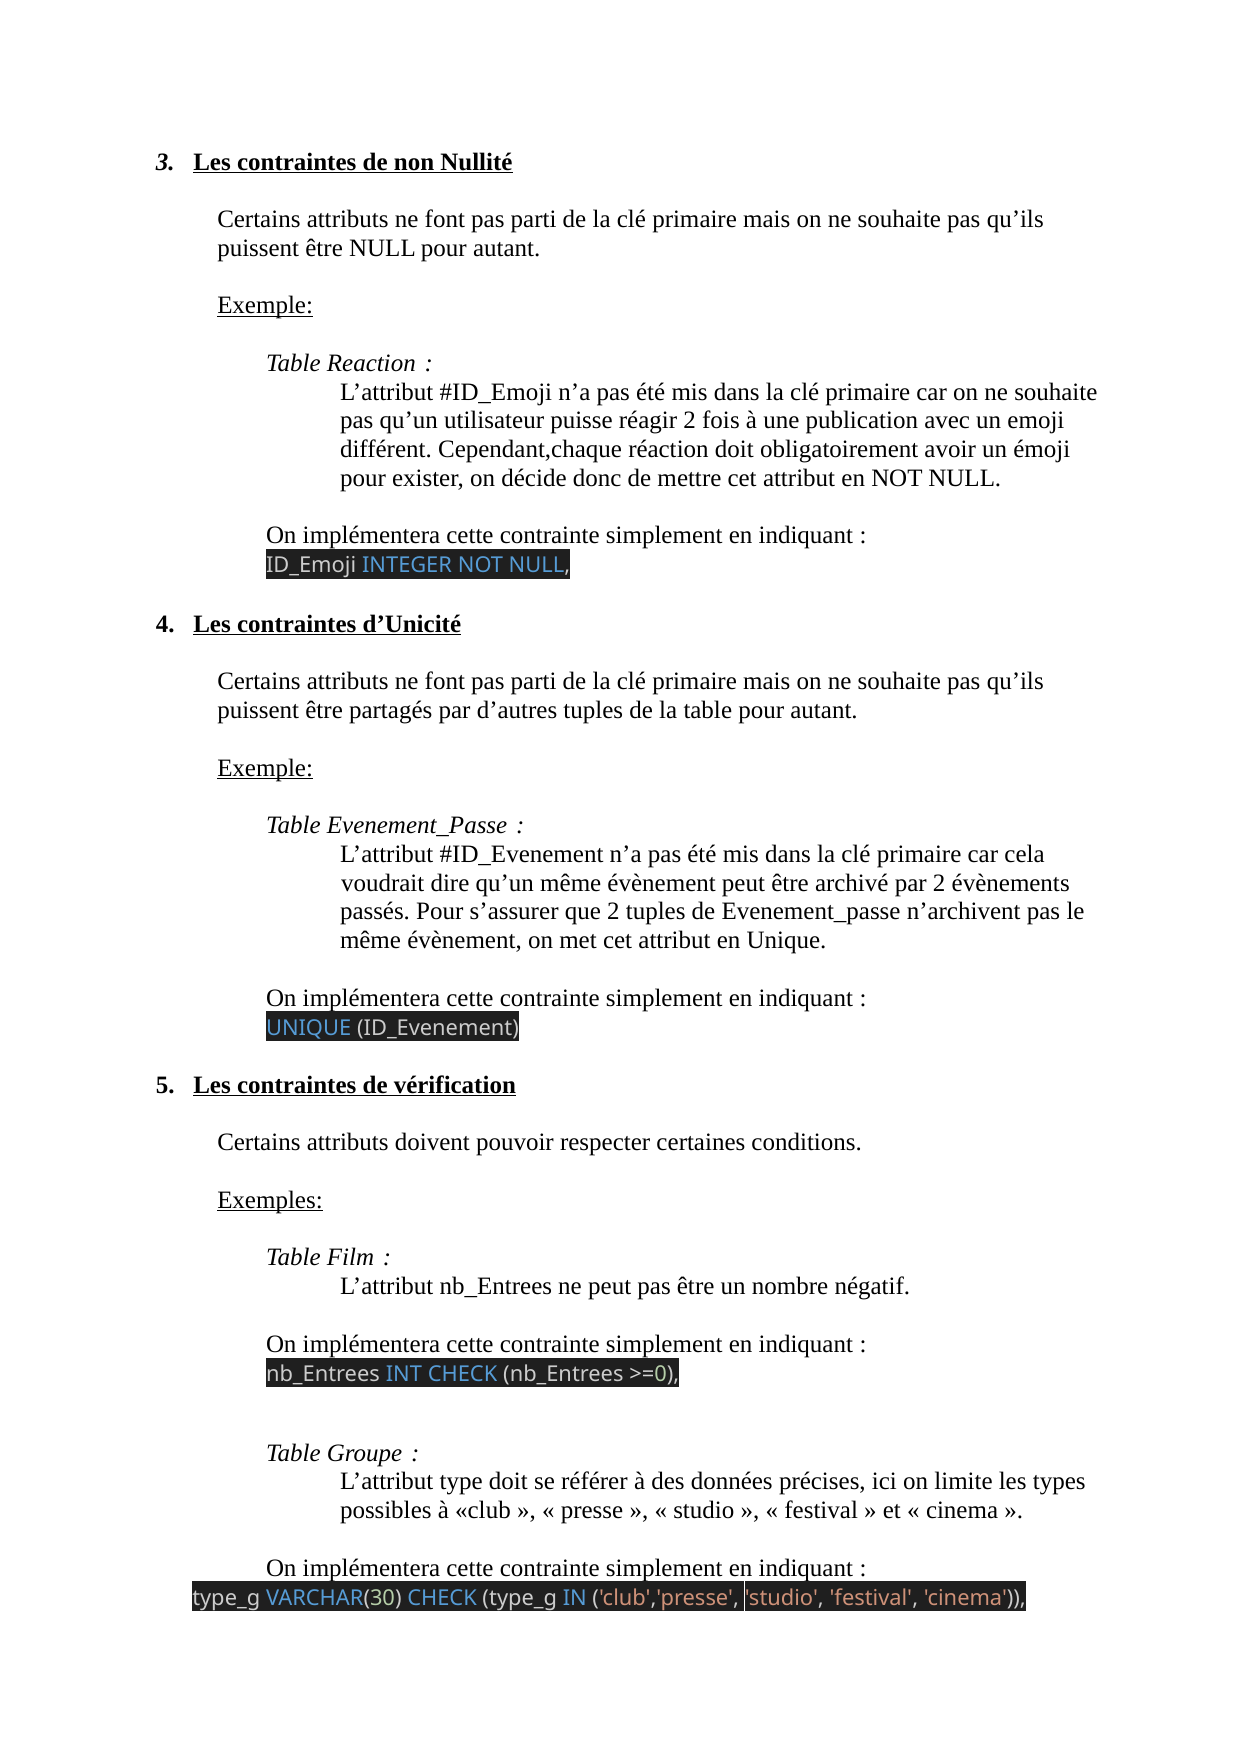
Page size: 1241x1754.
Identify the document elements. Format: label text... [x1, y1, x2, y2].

text Certains attributs ne font pas parti de la clé primaire mais on ne souhaite pas qu’ils puissent être partagés par d’autres tuples de la table pour autant. [118, 666, 1122, 724]
text On implémentera cette contrainte simplement en indiquant : [118, 492, 1122, 549]
text On implémentera cette contrainte simplement en indiquant : [118, 1524, 1122, 1581]
text Exemple: [118, 753, 1122, 781]
text type_g VARCHAR(30) CHECK (type_g IN ('club','presse', 'studio', 'festival', 'cinema')), [118, 1581, 1122, 1611]
text L’attribut #ID_Evenement n’a pas été mis dans la clé primaire car cela voudrait dire qu’un même évènement peut être archivé par 2 évènements passés. Pour s’assurer que 2 tuples de Evenement_passe n’archivent pas le [118, 839, 1122, 925]
text nb_Entrees INT CHECK (nb_Entrees >=0), [118, 1357, 1122, 1387]
text ID_Emoji INTEGER NOT NULL, [118, 549, 1122, 579]
text Certains attributs ne font pas parti de la clé primaire mais on ne souhaite pas qu’ils puissent être NULL pour autant. [118, 204, 1122, 262]
text On implémentera cette contrainte simplement en indiquant : [118, 954, 1122, 1011]
text L’attribut #ID_Emoji n’a pas été mis dans la clé primaire car on ne souhaite pas qu’un utilisateur puisse réagir 2 fois à une publication avec un emoji différent. Cependant,chaque réaction doit obligatoirement avoir un émoji pour exister, on décide donc de mettre cet attribut en NOT NULL. [118, 377, 1122, 492]
text Exemple: [118, 291, 1122, 319]
text Table Groupe : [118, 1438, 1122, 1466]
text UNIQUE (ID_Evenement) [118, 1011, 1122, 1041]
text Certains attributs doivent pouvoir respecter certaines conditions. [118, 1127, 1122, 1156]
text L’attribut type doit se référer à des données précises, ici on limite les types possibles à «club », « presse », « studio », « festival » et « cinema ». [118, 1466, 1122, 1524]
text même évènement, on met cet attribut en Unique. [118, 925, 1122, 954]
list Les contraintes de vérification [156, 1070, 1122, 1099]
text Exemples: [118, 1185, 1122, 1214]
text Table Reaction : [118, 348, 1122, 377]
text Table Film : [118, 1242, 1122, 1271]
text Table Evenement_Passe : [118, 810, 1122, 839]
text On implémentera cette contrainte simplement en indiquant : [118, 1300, 1122, 1357]
text L’attribut nb_Entrees ne peut pas être un nombre négatif. [118, 1271, 1122, 1300]
list Les contraintes d’Unicité [156, 609, 1122, 638]
list Les contraintes de non Nullité [156, 147, 1122, 176]
